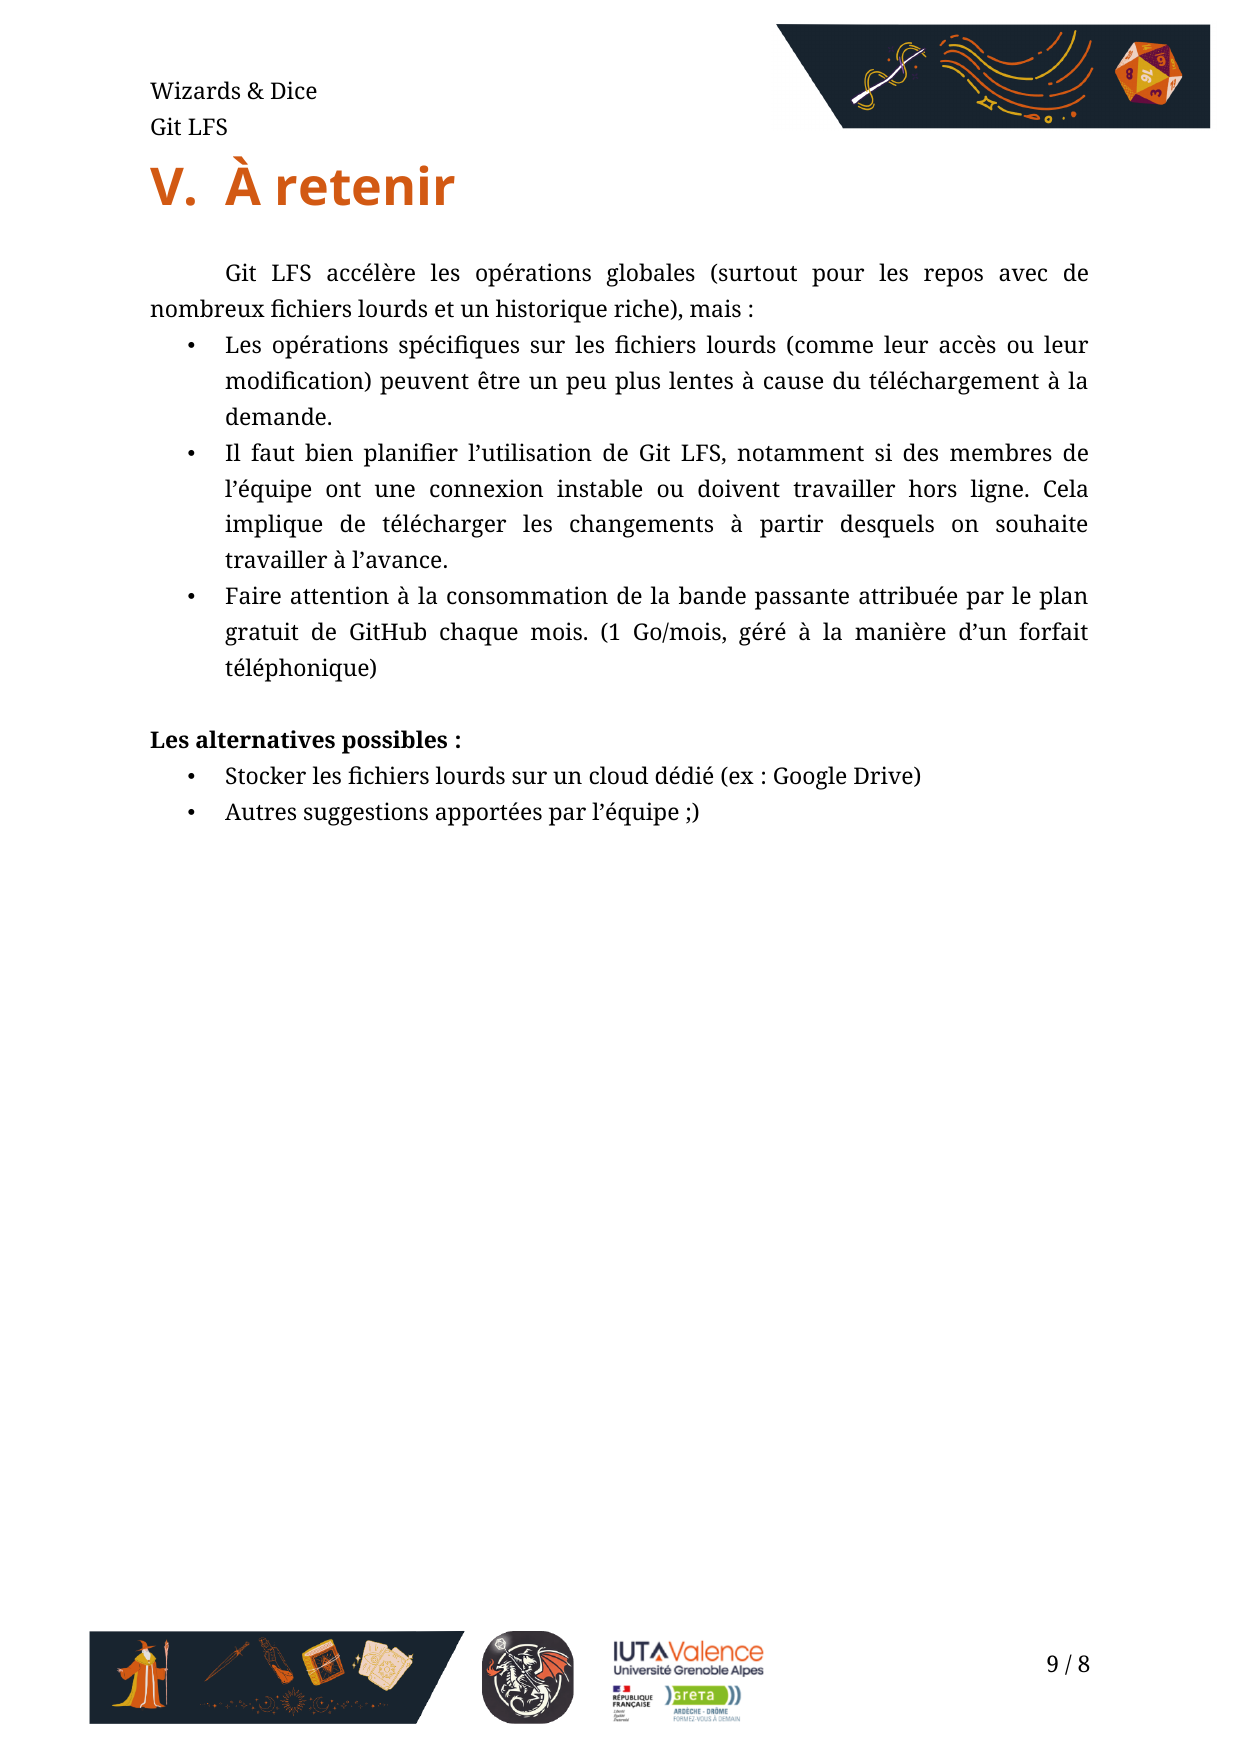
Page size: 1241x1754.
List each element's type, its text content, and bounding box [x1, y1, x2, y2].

picture [81, 1620, 788, 1733]
list Il faut bien planifier l’utilisation de Git LFS, notamment si des membres de l’équipe ont une connexion instable ou doivent travailler hors ligne. Cela implique de télécharger les changements à partir desquels on souhaite travailler à l’avance. [187, 437, 1090, 576]
picture [771, 21, 1218, 131]
list Autres suggestions apportées par l’équipe ;) [187, 796, 1090, 827]
subtitle À retenir [150, 150, 1090, 221]
list Les opérations spécifiques sur les fichiers lourds (comme leur accès ou leur modification) peuvent être un peu plus lentes à cause du téléchargement à la demande. [187, 329, 1090, 432]
text Git LFS accélère les opérations globales (surtout pour les repos avec de nombreux fichiers lourds et un historique riche), mais : [150, 257, 1090, 324]
list Faire attention à la consommation de la bande passante attribuée par le plan gratuit de GitHub chaque mois. (1 Go/mois, géré à la manière d’un forfait téléphonique) [187, 580, 1090, 683]
text Les alternatives possibles : [150, 724, 1090, 755]
list Stocker les fichiers lourds sur un cloud dédié (ex : Google Drive) [187, 760, 1090, 791]
